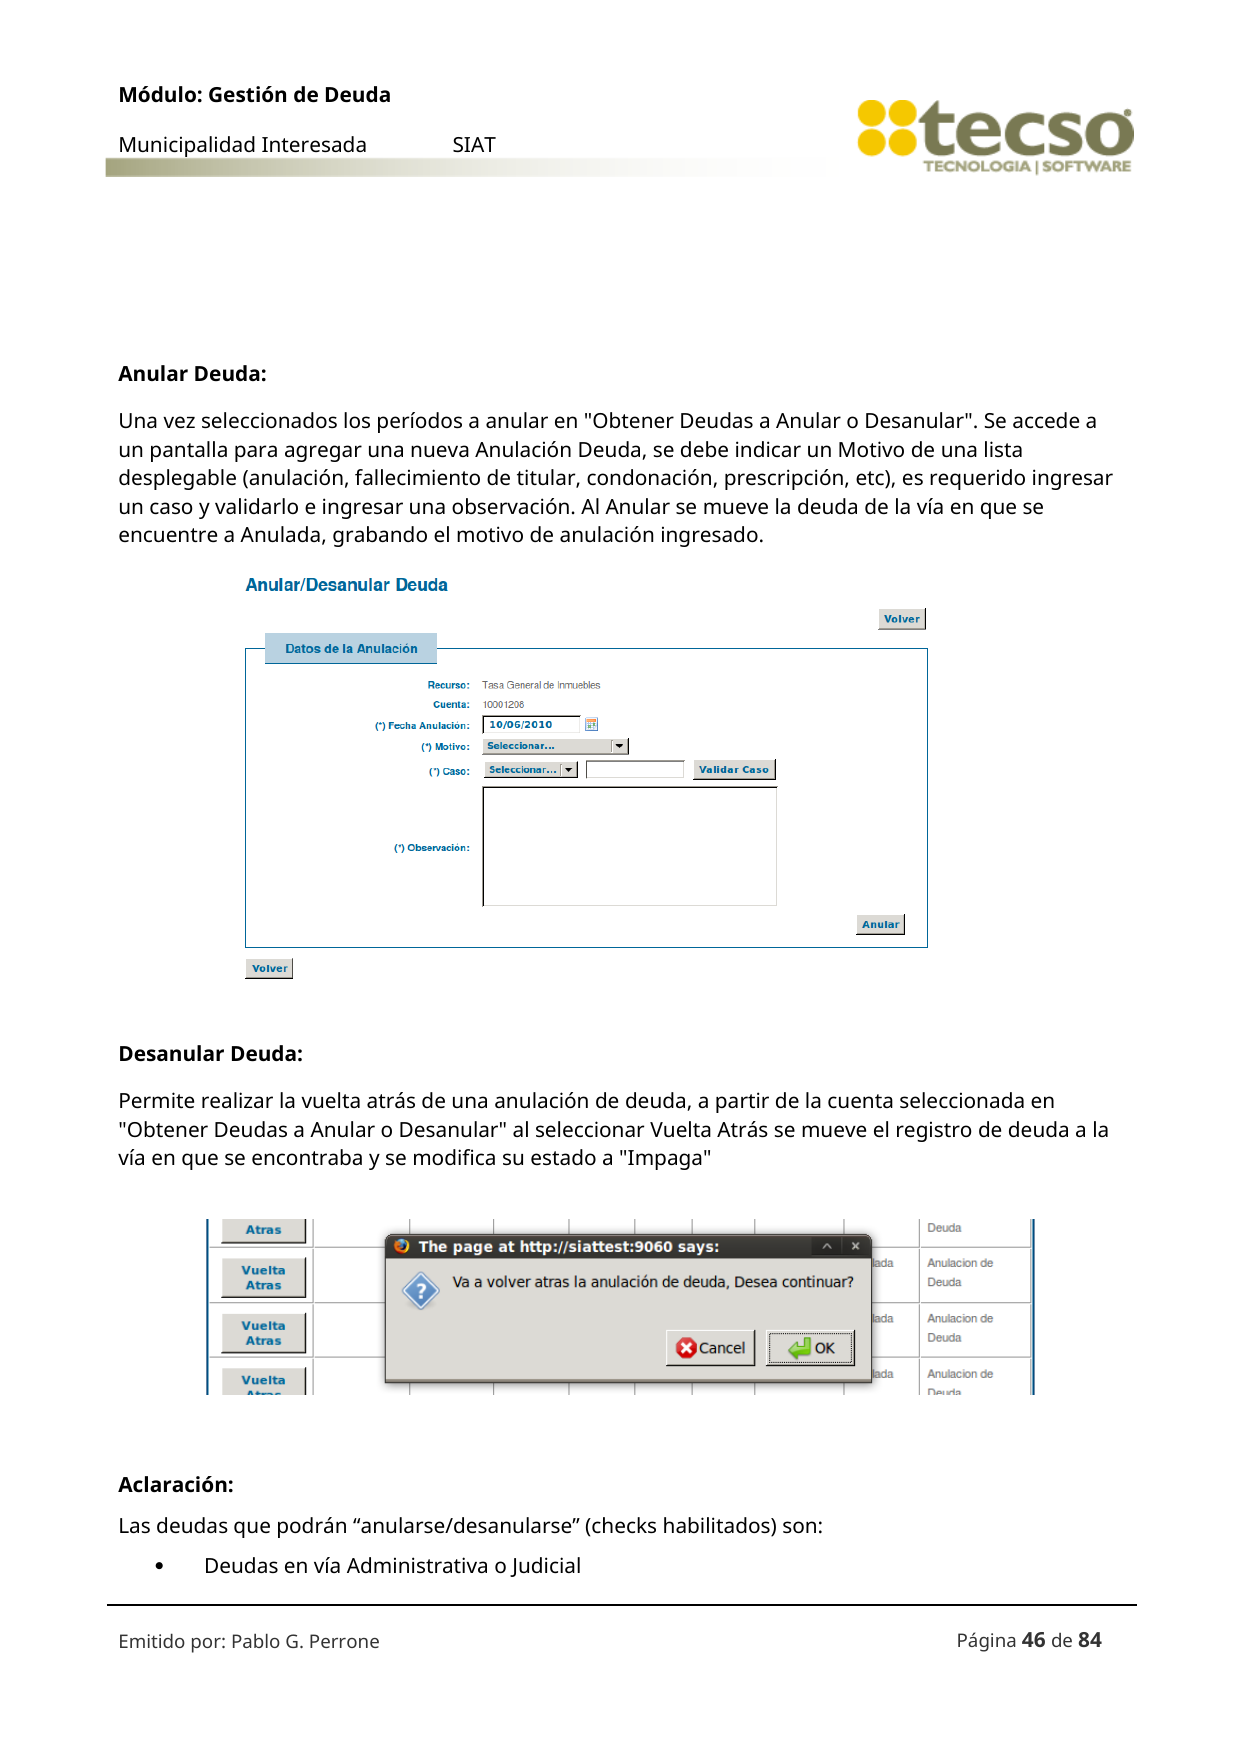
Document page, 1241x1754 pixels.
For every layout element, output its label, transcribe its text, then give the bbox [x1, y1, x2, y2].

picture [182, 1219, 1059, 1395]
text Una vez seleccionados los períodos a anular en "Obtener Deudas a Anular o Desanular". Se accede a un pantalla para agregar una nueva Anulación Deuda, se debe indicar un Motivo de una lista desplegable (anulación, fallecimiento de titular, condonación, prescripción, etc), es requerido ingresar un caso y validarlo e ingresar una observación. Al Anular se mueve la deuda de la vía en que se encuentre a Anulada, grabando el motivo de anulación ingresado. [118, 407, 1122, 549]
text Las deudas que podrán “anularse/desanularse” (checks habilitados) son: [118, 1511, 1122, 1539]
text Aclaración: [118, 1470, 1122, 1498]
text Anular Deuda: [118, 359, 1122, 388]
text Permite realizar la vuelta atrás de una anulación de deuda, a partir de la cuenta seleccionada en "Obtener Deudas a Anular o Desanular" al seleccionar Vuelta Atrás se mueve el registro de deuda a la vía en que se encontraba y se modifica su estado a "Impaga" [118, 1087, 1122, 1172]
text Desanular Deuda: [118, 1039, 1122, 1068]
picture [235, 571, 939, 989]
picture [105, 100, 1134, 177]
list Deudas en vía Administrativa o Judicial [156, 1552, 1122, 1580]
